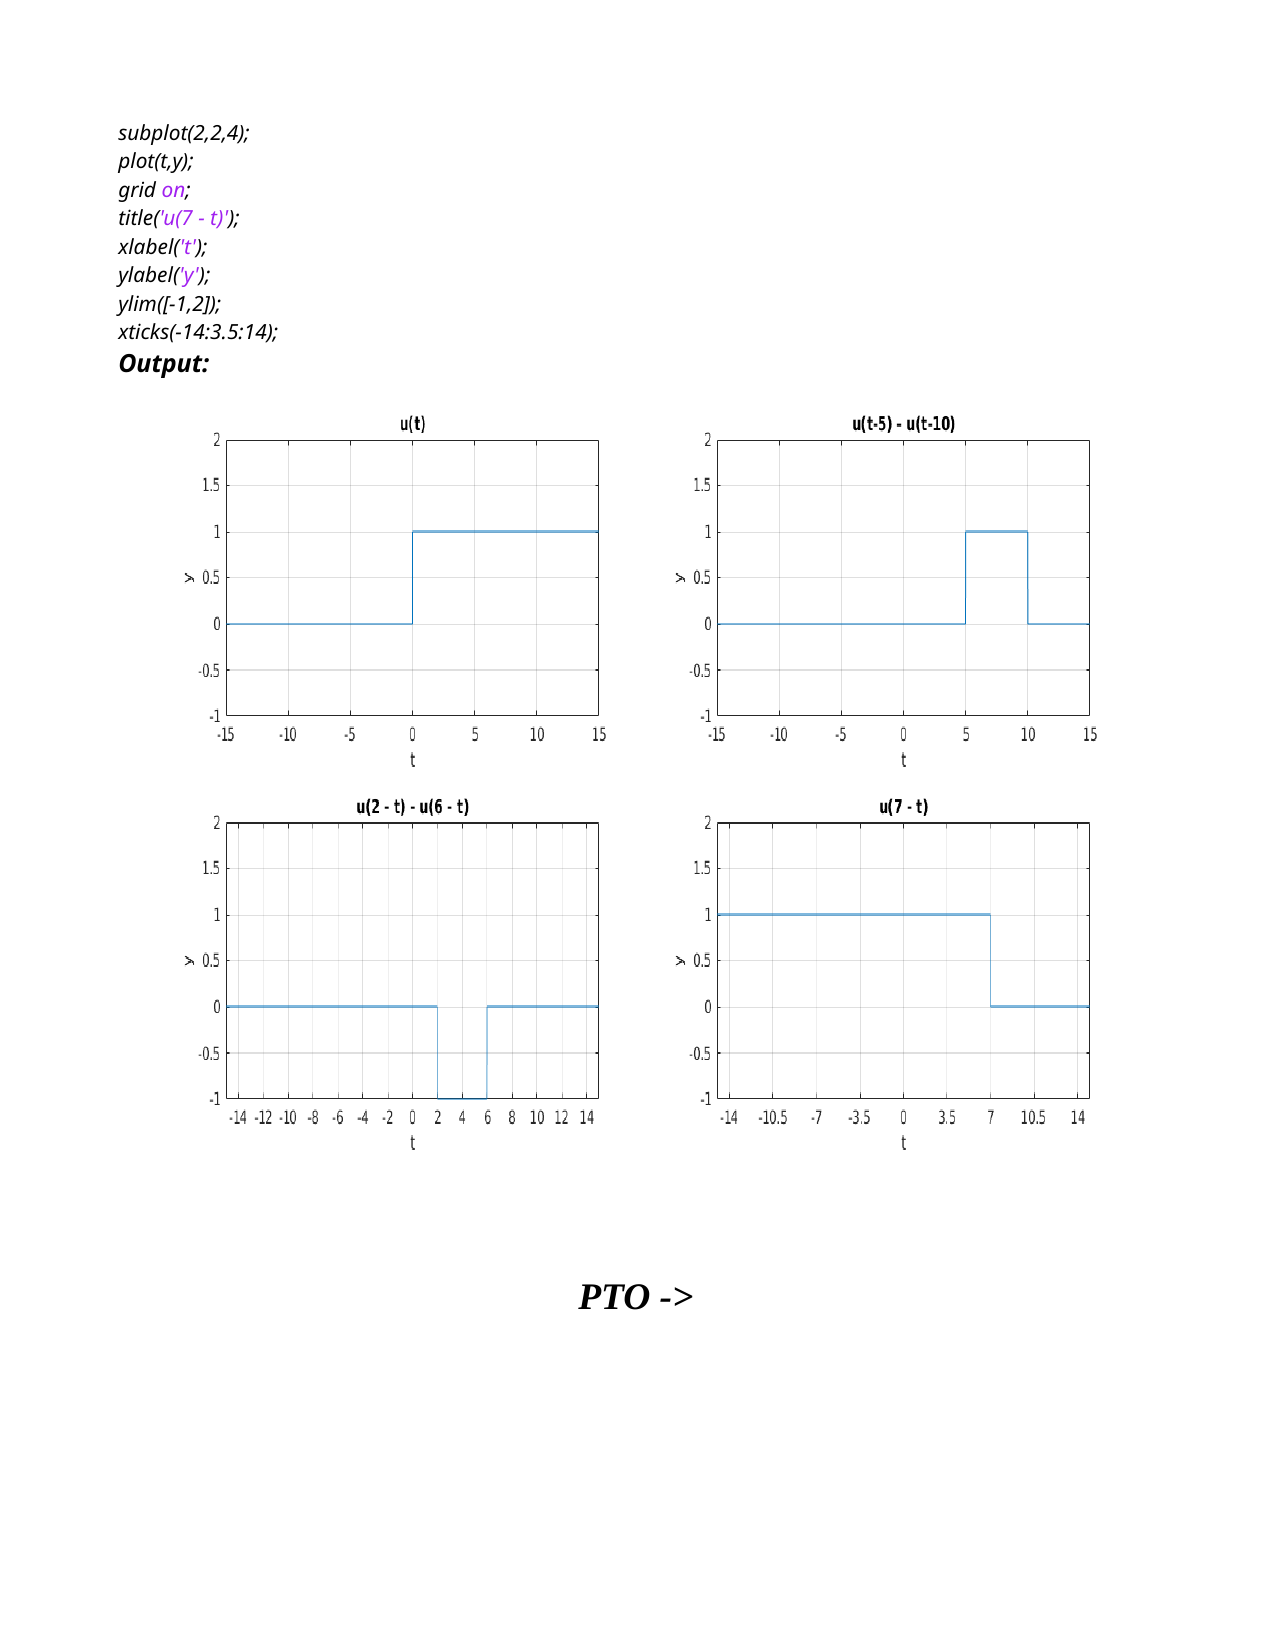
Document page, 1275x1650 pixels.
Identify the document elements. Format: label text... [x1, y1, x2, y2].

picture [80, 379, 1196, 1189]
text xticks(-14:3.5:14); [118, 317, 1157, 346]
text Output: [118, 346, 1157, 379]
text PTO -> [118, 1275, 1157, 1318]
text xlabel('t'); [118, 232, 1157, 260]
text ylabel('y'); [118, 260, 1157, 289]
text subplot(2,2,4); [118, 118, 1157, 147]
text plot(t,y); [118, 147, 1157, 175]
text ylim([-1,2]); [118, 289, 1157, 317]
text title('u(7 - t)'); [118, 203, 1157, 232]
text grid on; [118, 175, 1157, 203]
